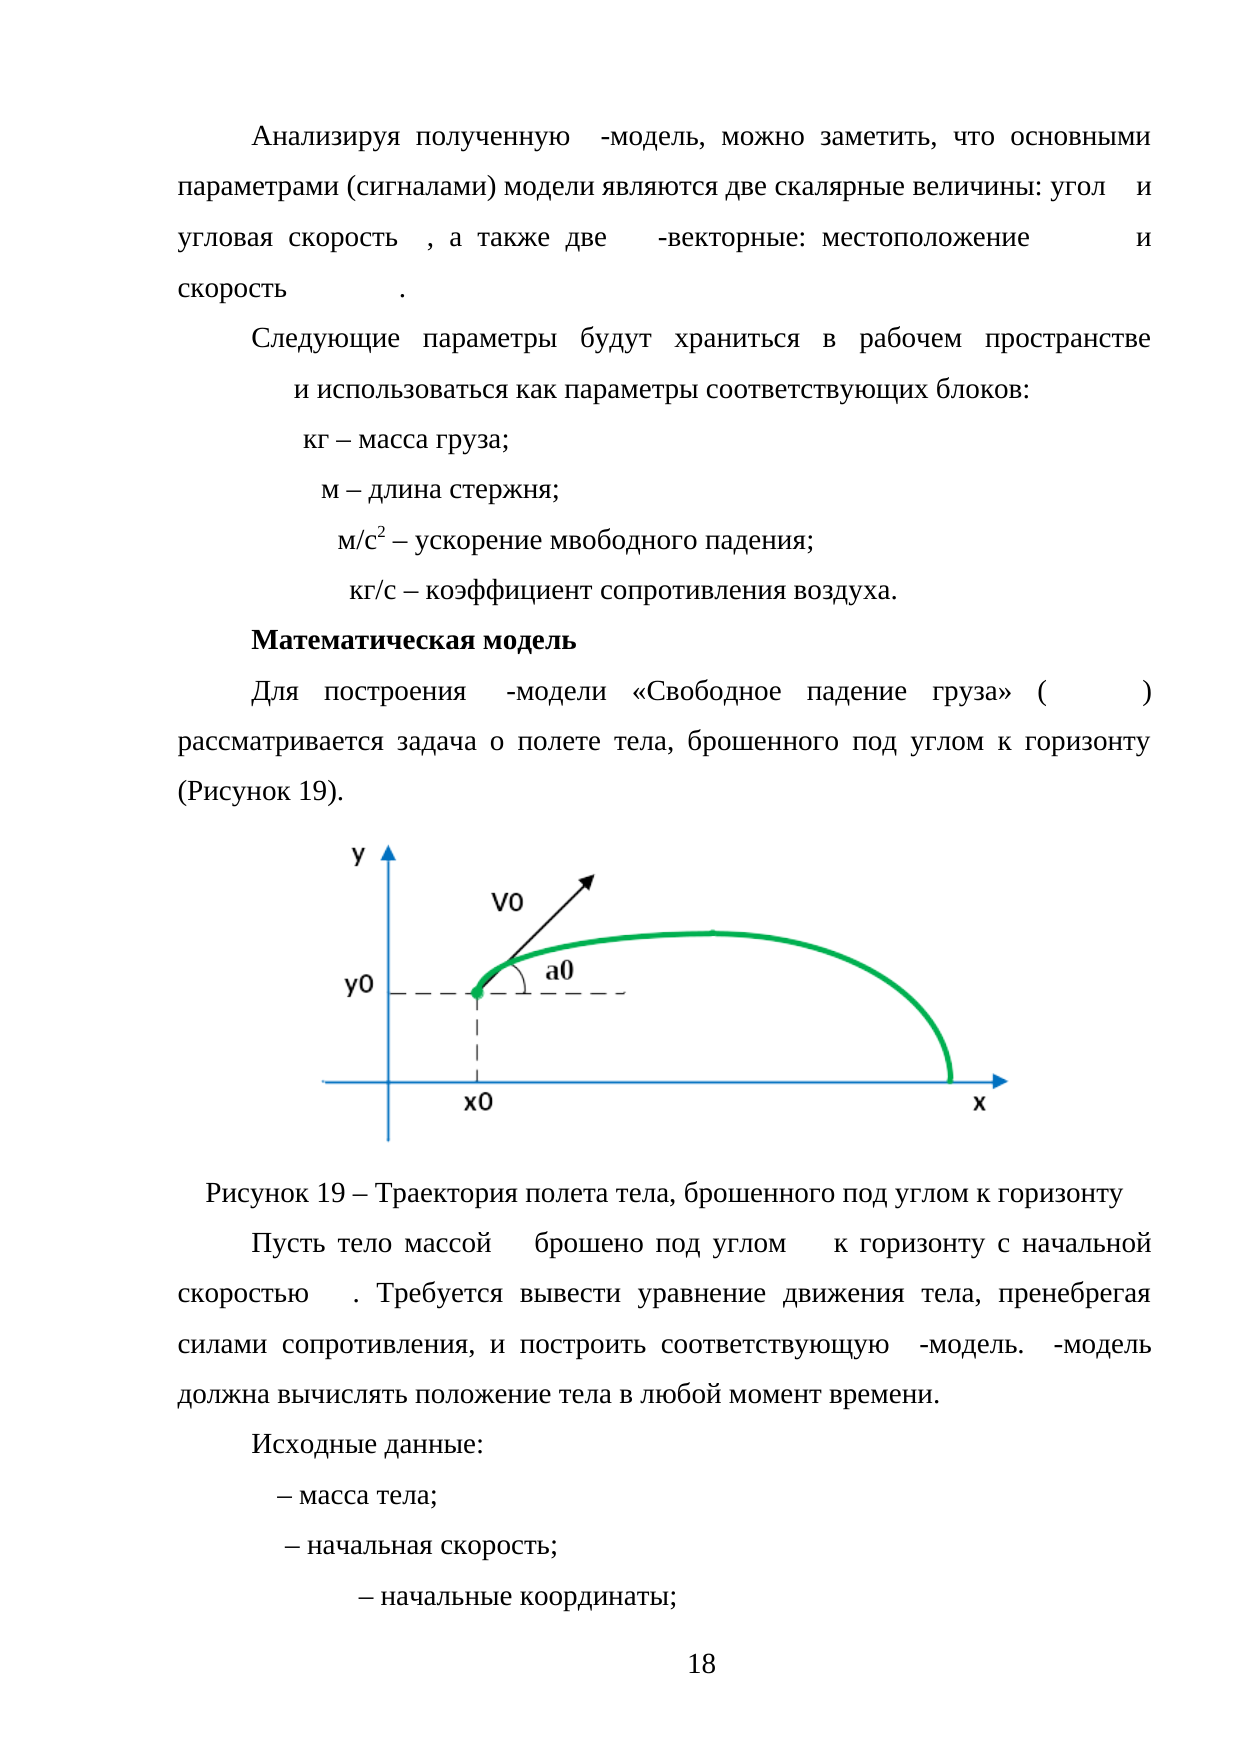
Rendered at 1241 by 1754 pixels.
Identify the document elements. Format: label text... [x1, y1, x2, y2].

text Рисунок 19 – Траектория полета тела, брошенного под углом к горизонту [177, 1175, 1152, 1208]
text Анализируя полученную -модель, можно заметить, что основными параметрами (сигналами) модели являются две скалярные величины: угол и угловая скорость , а также две -векторные: местоположение и скорость . [177, 118, 1152, 304]
text – начальные координаты; [177, 1577, 1152, 1612]
text м – длина стержня; [177, 472, 1152, 505]
text Исходные данные: [177, 1426, 1152, 1460]
text – начальная скорость; [177, 1527, 1152, 1561]
text Для построения -модели «Свободное падение груза» () рассматривается задача о полете тела, брошенного под углом к горизонту (рисунок 19). [177, 673, 1152, 807]
text кг – масса груза; [177, 421, 1152, 455]
text Пусть тело массой брошено под углом к горизонту с начальной скоростью . Требуется вывести уравнение движения тела, пренебрегая силами сопротивления, и построить соответствующую -модель. -модель должна вычислять положение тела в любой момент времени. [177, 1225, 1152, 1410]
text Математическая модель [177, 622, 1152, 656]
text кг/с – коэффициент сопротивления воздуха. [177, 572, 1152, 606]
text – масса тела; [177, 1477, 1152, 1510]
text Следующие параметры будут храниться в рабочем пространстве и использоваться как параметры соответствующих блоков: [177, 321, 1152, 404]
text м/с2 – ускорение мвободного падения; [177, 522, 1152, 555]
